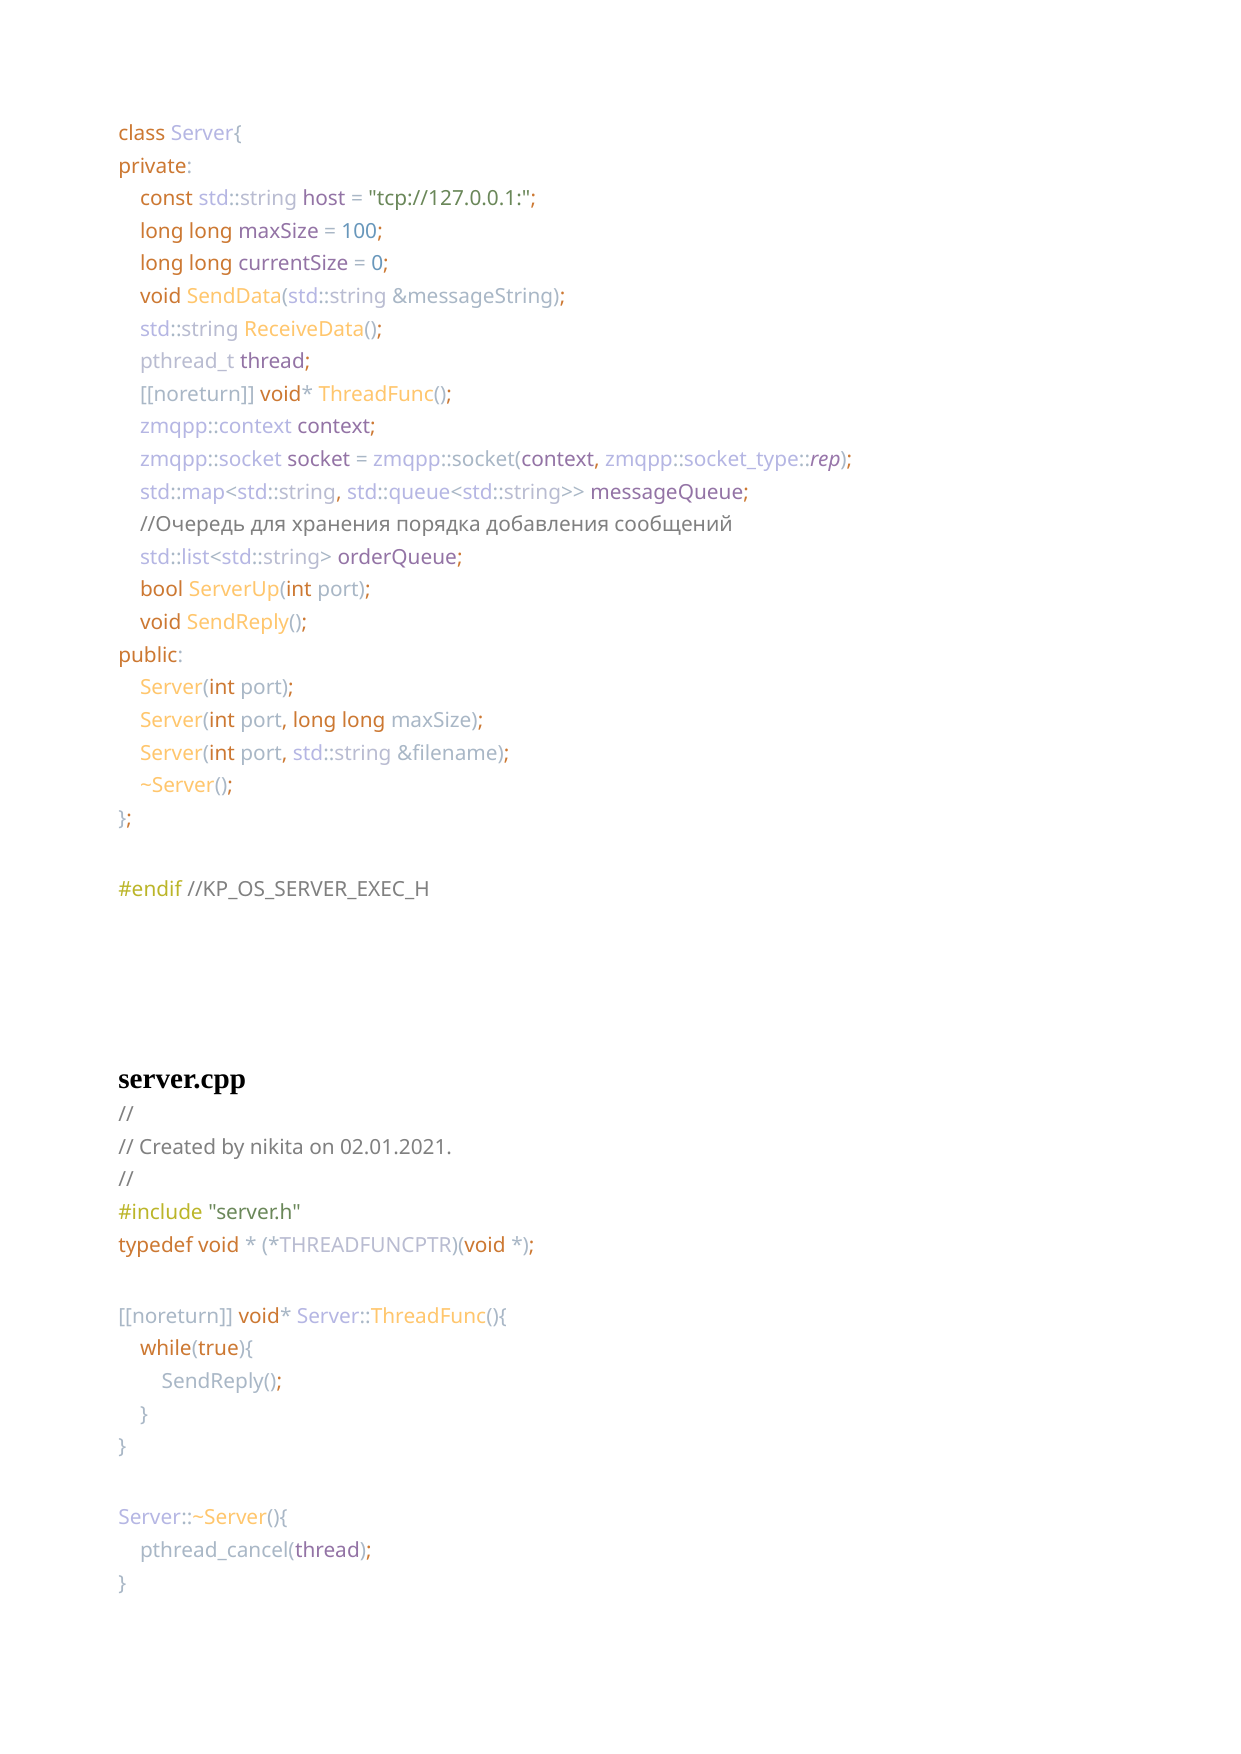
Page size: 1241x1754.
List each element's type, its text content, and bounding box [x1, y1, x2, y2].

text class Server{ private: const std::string host = "tcp://127.0.0.1:"; long long maxSize = 100; long long currentSize = 0; void SendData(std::string &messageString); std::string ReceiveData(); pthread_t thread; [[noreturn]] void* ThreadFunc(); zmqpp::context context; zmqpp::socket socket = zmqpp::socket(context, zmqpp::socket_type::rep); std::map<std::string, std::queue<std::string>> messageQueue; //Очередь для хранения порядка добавления сообщений std::list<std::string> orderQueue; bool ServerUp(int port); void SendReply(); public: Server(int port); Server(int port, long long maxSize); Server(int port, std::string &filename); ~Server(); }; #endif //KP_OS_SERVER_EXEC_H [118, 118, 1122, 902]
text server.cpp [118, 1061, 1122, 1094]
text // // Created by nikita on 02.01.2021. // #include "server.h" typedef void * (*THREADFUNCPTR)(void *); [[noreturn]] void* Server::ThreadFunc(){ while(true){ SendReply(); } } Server::~Server(){ pthread_cancel(thread); } [118, 1099, 1122, 1634]
